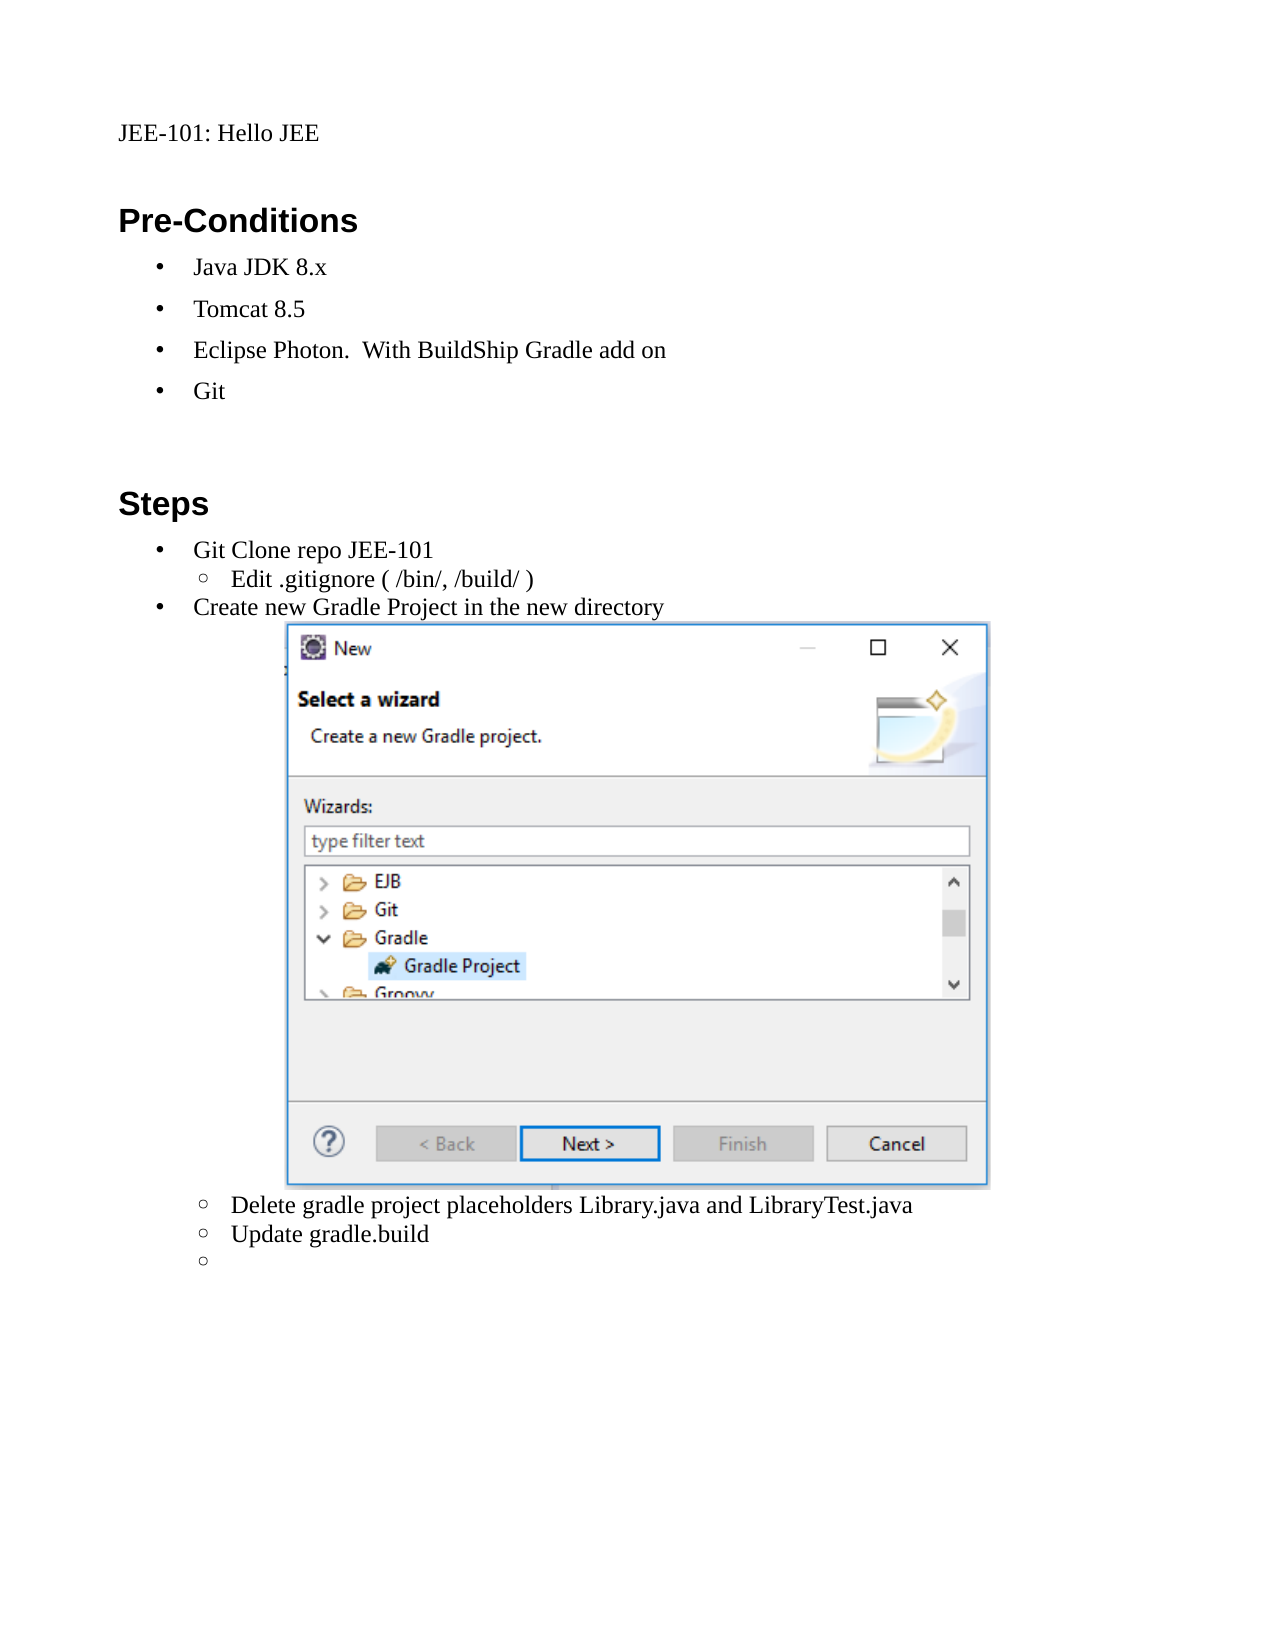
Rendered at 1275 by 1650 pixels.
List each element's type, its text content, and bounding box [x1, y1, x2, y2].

list Eclipse Photon. With BuildShip Gradle add on [156, 335, 1157, 364]
list Git [156, 376, 1157, 405]
list Tomcat 8.5 [156, 294, 1157, 322]
list Git Clone repo JEE-101 [156, 535, 1157, 564]
list Java JDK 8.x [156, 252, 1157, 281]
subtitle Steps [118, 484, 1157, 522]
list Edit .gitignore ( /bin/, /build/ ) [193, 564, 1157, 592]
list Create new Gradle Project in the new directory [156, 592, 1157, 621]
list Update gradle.build [193, 1219, 1157, 1247]
list Delete gradle project placeholders Library.java and LibraryTest.java [193, 621, 1157, 1219]
subtitle Pre-Conditions [118, 201, 1157, 240]
picture [284, 621, 991, 1190]
